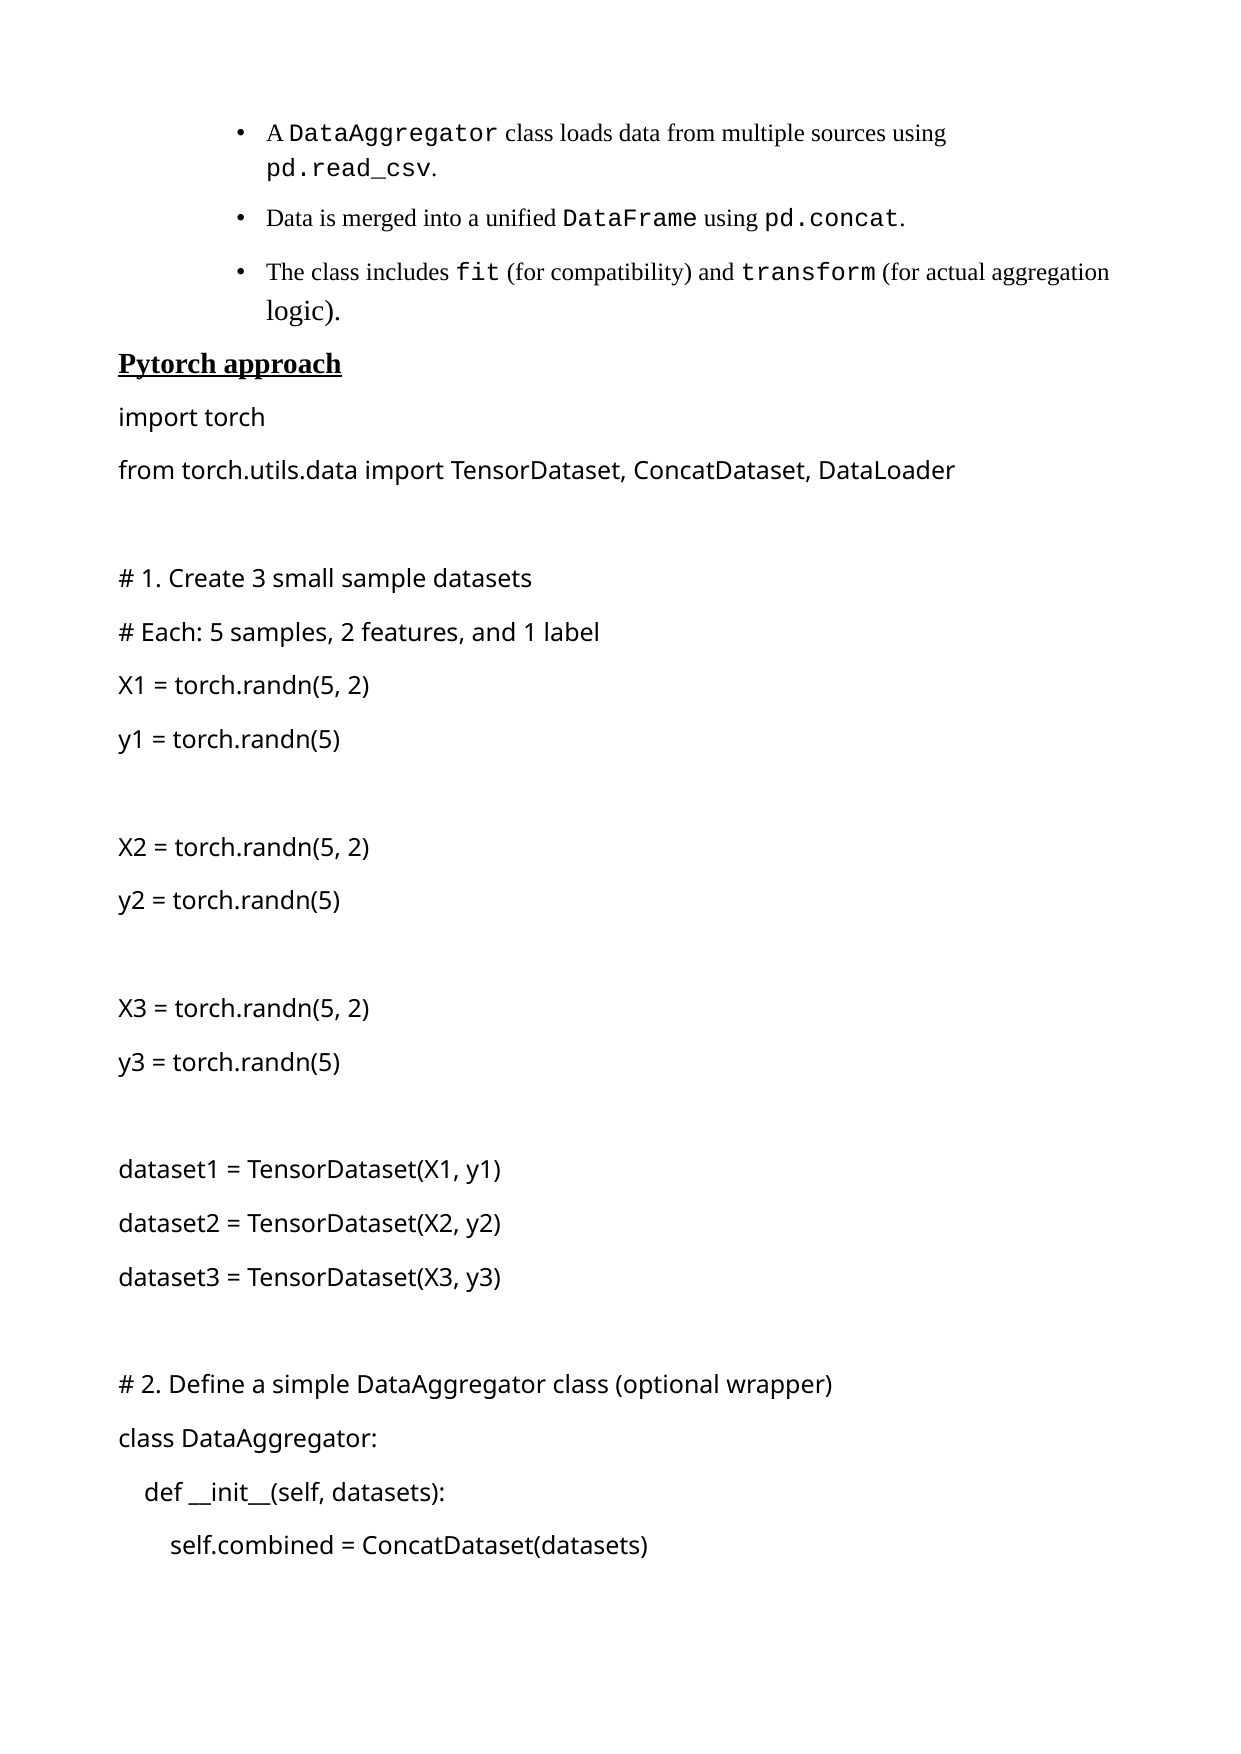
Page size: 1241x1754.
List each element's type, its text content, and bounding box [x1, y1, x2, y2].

text class DataAggregator: [118, 1421, 1122, 1454]
text X1 = torch.randn(5, 2) [118, 668, 1122, 702]
text dataset1 = TensorDataset(X1, y1) [118, 1152, 1122, 1186]
text y3 = torch.randn(5) [118, 1044, 1122, 1078]
text dataset3 = TensorDataset(X3, y3) [118, 1259, 1122, 1293]
text dataset2 = TensorDataset(X2, y2) [118, 1206, 1122, 1239]
text from torch.utils.data import TensorDataset, ConcatDataset, DataLoader [118, 453, 1122, 487]
text y2 = torch.randn(5) [118, 883, 1122, 917]
text # 1. Create 3 small sample datasets [118, 561, 1122, 594]
text X3 = torch.randn(5, 2) [118, 991, 1122, 1024]
text import torch [118, 399, 1122, 433]
text # Each: 5 samples, 2 features, and 1 label [118, 614, 1122, 648]
text self.combined = ConcatDataset(datasets) [118, 1528, 1122, 1562]
text def __init__(self, datasets): [118, 1474, 1122, 1508]
text # 2. Define a simple DataAggregator class (optional wrapper) [118, 1367, 1122, 1401]
text y1 = torch.randn(5) [118, 722, 1122, 756]
list The class includes fit (for compatibility) and transform (for actual aggregation logic). [236, 253, 1122, 327]
text X2 = torch.randn(5, 2) [118, 829, 1122, 863]
text Pytorch approach [118, 346, 1122, 380]
list Data is merged into a unified DataFrame using pd.concat. [236, 203, 1122, 234]
list A DataAggregator class loads data from multiple sources using pd.read_csv. [236, 118, 1122, 184]
